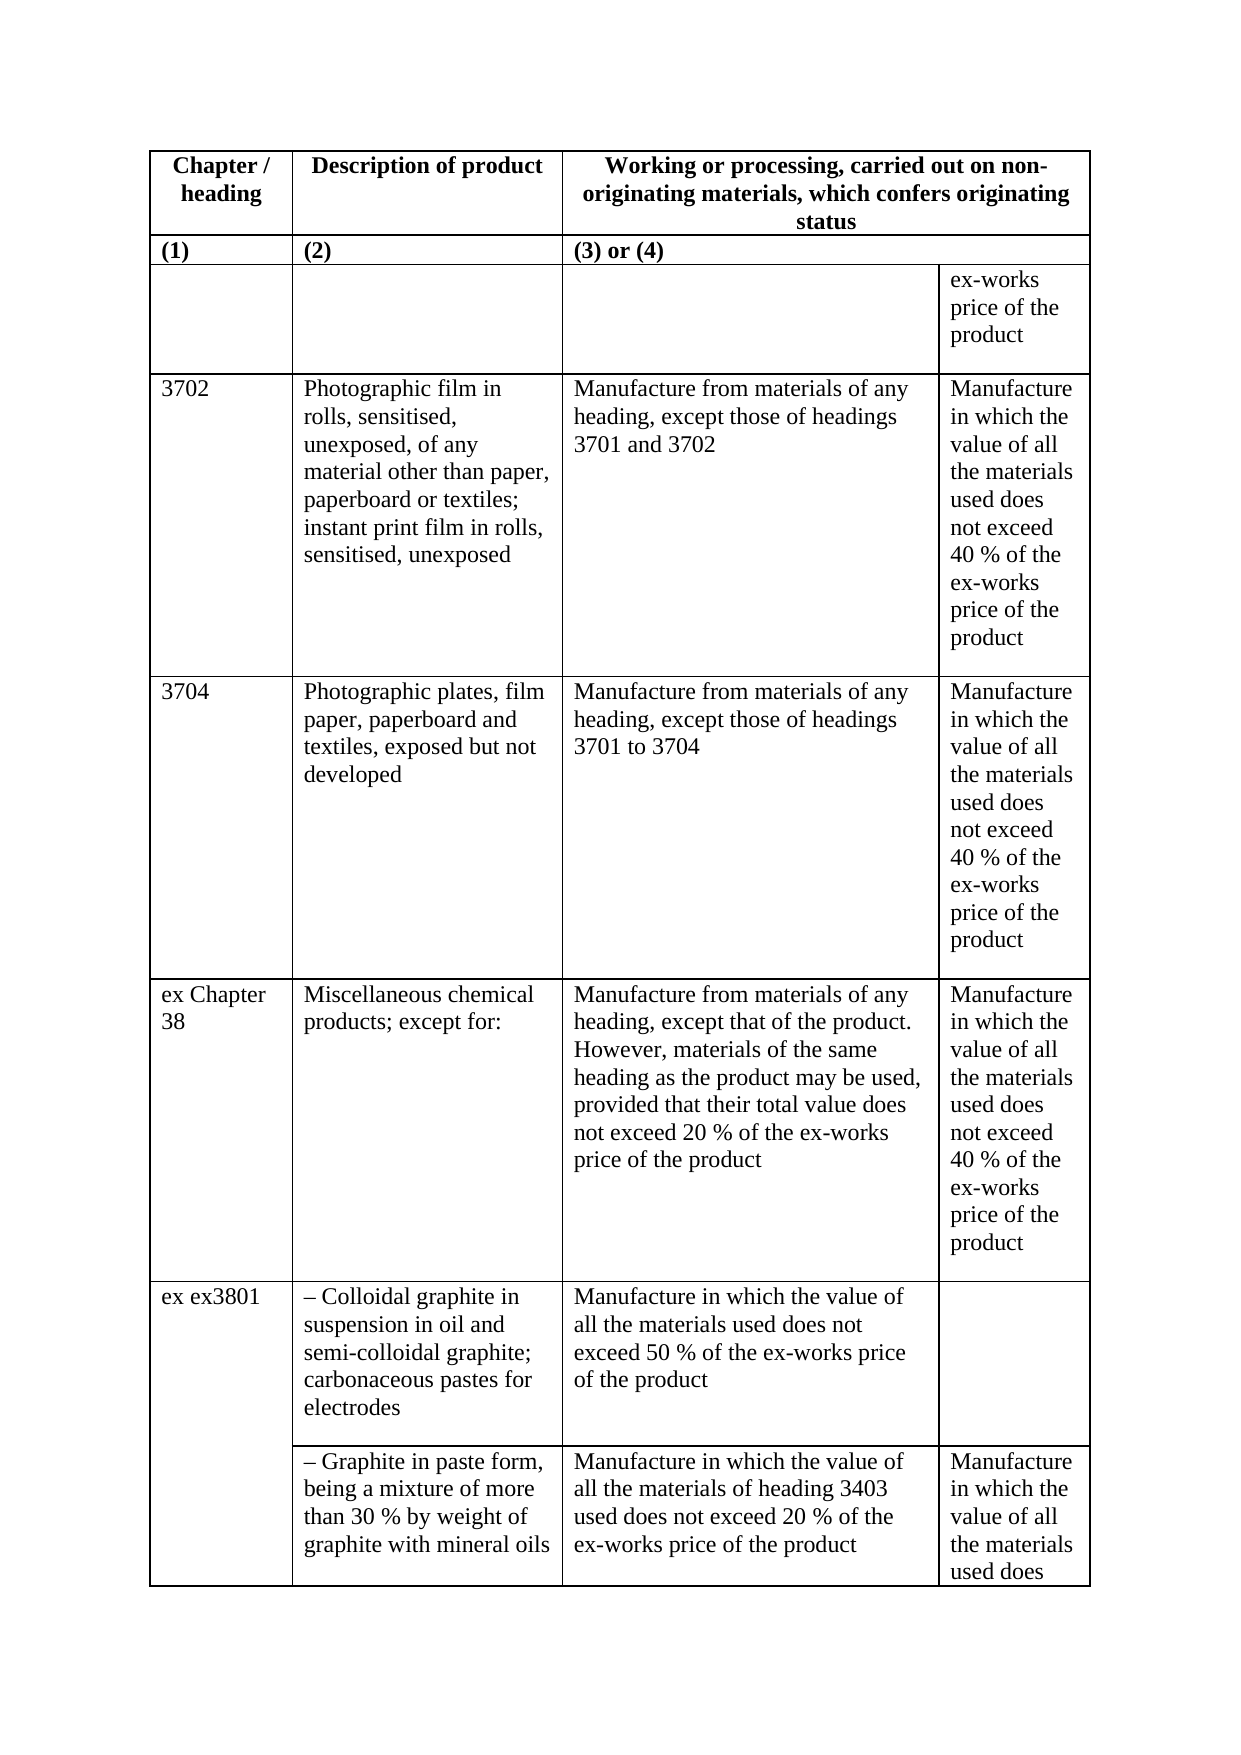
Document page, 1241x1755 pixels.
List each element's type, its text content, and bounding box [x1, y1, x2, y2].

table_cell (3) or (4) [563, 236, 1089, 263]
table_cell Manufacture in which the value of all the materials of heading 3403 used does not exceed 20 % of the ex-works price of the product [563, 1447, 938, 1585]
table_cell Photographic film in rolls, sensitised, unexposed, of any material other than paper, paperboard or textiles; instant print film in rolls, sensitised, unexposed [293, 375, 562, 676]
table_cell 3702 [151, 375, 292, 676]
table_cell Manufacture in which the value of all the materials used does not exceed 40 % of the ex-works price of the product [940, 980, 1089, 1281]
table_cell Manufacture from materials of any heading, except those of headings 3701 and 3702 [563, 375, 938, 676]
table_cell ex Chapter 38 [151, 980, 292, 1281]
table_cell Miscellaneous chemical products; except for: [293, 980, 562, 1281]
table_header Working or processing, carried out on non-originating materials, which confers originating status [563, 152, 1089, 234]
table_cell ex-works price of the product [940, 265, 1089, 373]
table_cell [293, 265, 562, 373]
table_cell – Graphite in paste form, being a mixture of more than 30 % by weight of graphite with mineral oils [293, 1447, 562, 1585]
table_cell [151, 1445, 292, 1585]
table_header Chapter / heading [151, 152, 292, 234]
table_cell Manufacture in which the value of all the materials used does not exceed 50 % of the ex-works price of the product [563, 1282, 938, 1445]
table_cell Manufacture from materials of any heading, except those of headings 3701 to 3704 [563, 677, 938, 978]
table_cell [940, 1282, 1089, 1445]
table_cell Manufacture in which the value of all the materials used does [940, 1447, 1089, 1585]
table_cell – Colloidal graphite in suspension in oil and semi-colloidal graphite; carbonaceous pastes for electrodes [293, 1282, 562, 1445]
table_cell Manufacture from materials of any heading, except that of the product. However, materials of the same heading as the product may be used, provided that their total value does not exceed 20 % of the ex-works price of the product [563, 980, 938, 1281]
table_cell [151, 265, 292, 373]
table_cell 3704 [151, 677, 292, 978]
table_cell (1) [151, 236, 292, 263]
table_cell (2) [293, 236, 562, 263]
table_cell Manufacture in which the value of all the materials used does not exceed 40 % of the ex-works price of the product [940, 375, 1089, 676]
table_cell Photographic plates, film paper, paperboard and textiles, exposed but not developed [293, 677, 562, 978]
table_header Description of product [293, 152, 562, 234]
table_cell [563, 265, 938, 373]
table_cell Manufacture in which the value of all the materials used does not exceed 40 % of the ex-works price of the product [940, 677, 1089, 978]
table_cell ex ex3801 [151, 1282, 292, 1445]
